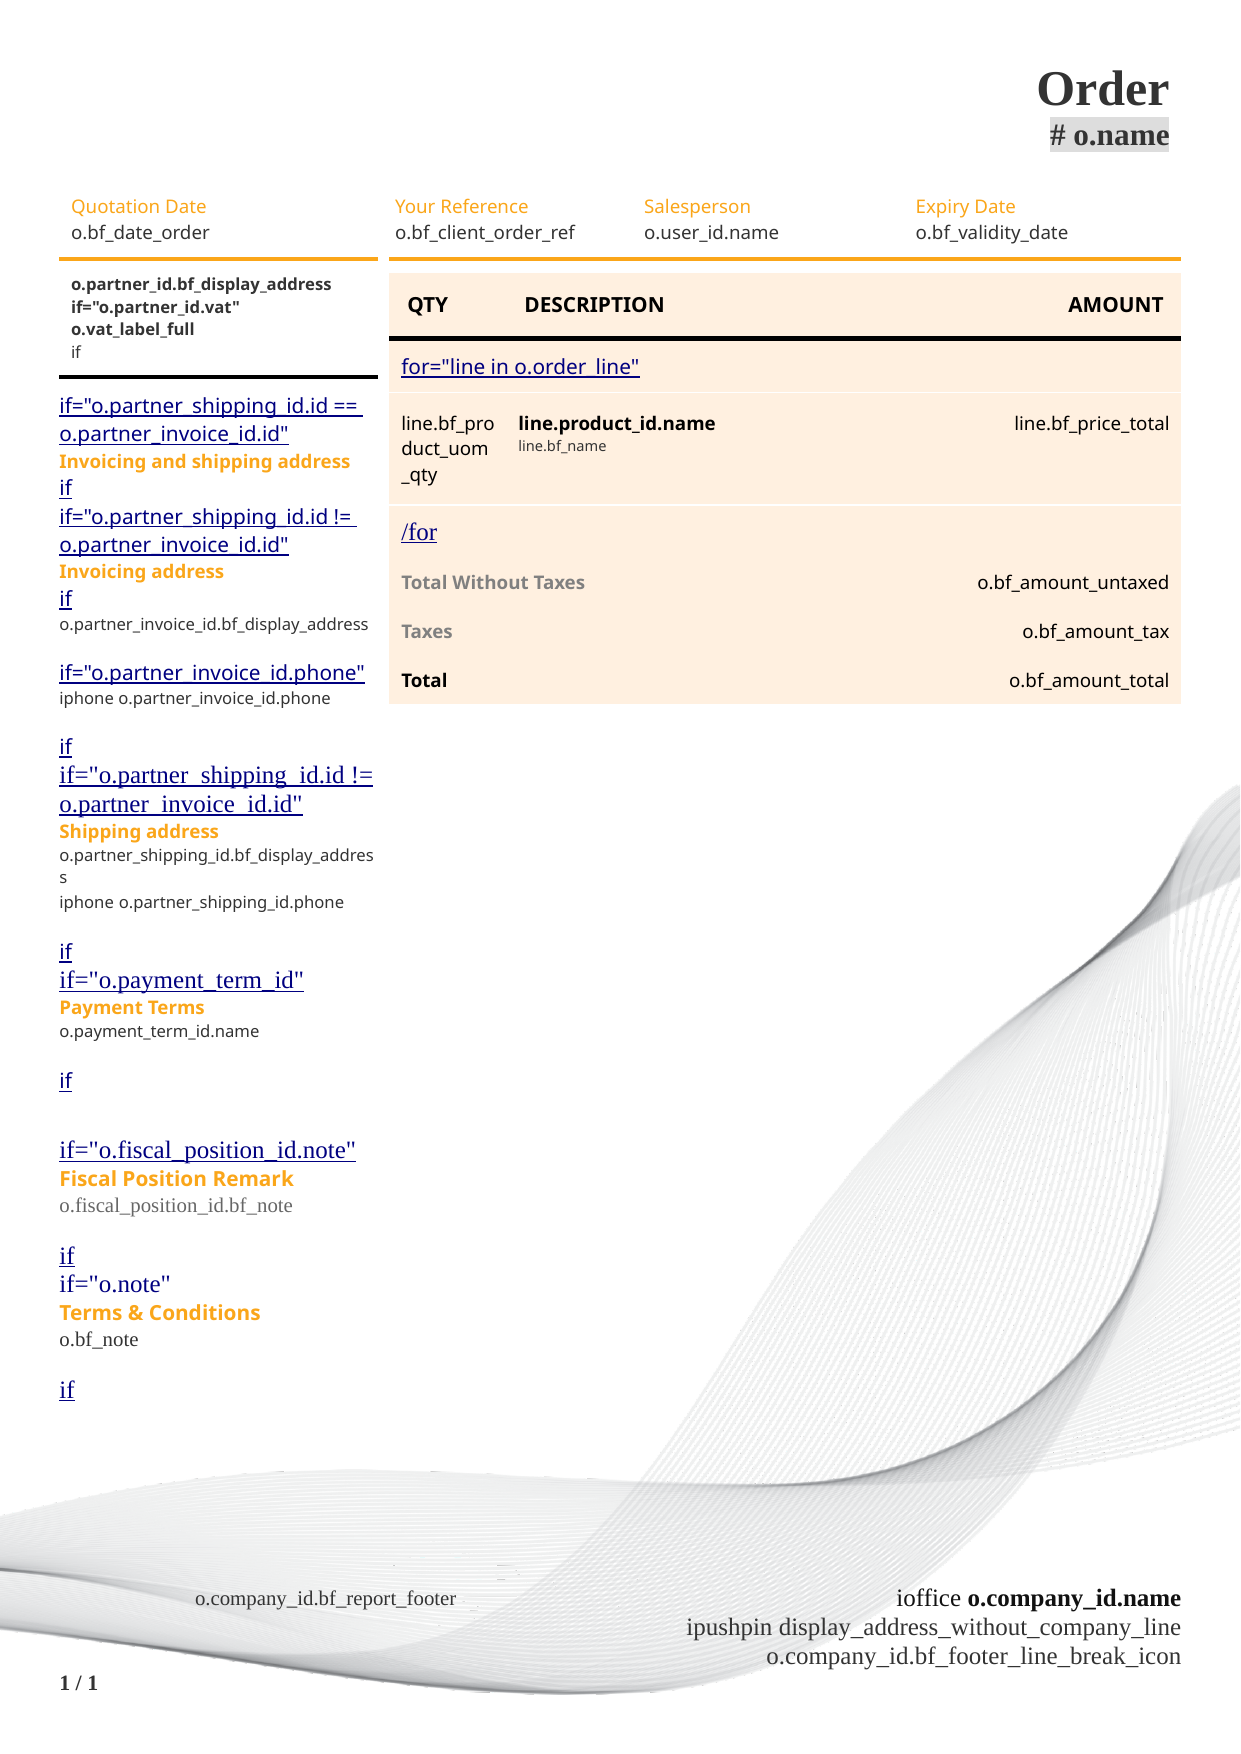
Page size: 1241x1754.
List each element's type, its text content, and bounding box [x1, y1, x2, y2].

table_header AMOUNT [955, 273, 1181, 336]
table_cell o.bf_amount_total [955, 655, 1181, 704]
table_header Expiry Date o.bf_validity_date [910, 182, 1181, 257]
table_cell Taxes [389, 606, 955, 655]
table_cell [378, 375, 389, 784]
table_cell line.bf_product_uom_qty [389, 393, 506, 504]
table_header [378, 182, 389, 257]
table_cell Total [389, 655, 955, 704]
table_header QTY [389, 273, 506, 336]
table_cell [389, 704, 1181, 784]
table_cell o.partner_id.bf_display_address if="o.partner_id.vat" o.vat_label_full if [59, 261, 378, 375]
table_cell line.bf_price_total [955, 393, 1181, 504]
table_cell for="line in o.order_line" [389, 341, 1181, 392]
table_header Your Reference o.bf_client_order_ref [389, 182, 638, 257]
table_cell if="o.partner_shipping_id.id == o.partner_invoice_id.id" Invoicing and shipping address if if="o.partner_shipping_id.id != o.partner_invoice_id.id" Invoicing address if o.partner_invoice_id.bf_display_address if="o.partner_invoice_id.phone" iphone o.partner_invoice_id.phone if if="o.partner_shipping_id.id != o.partner_invoice_id.id" Shipping address o.partner_shipping_id.bf_display_address iphone o.partner_shipping_id.phone if if="o.payment_term_id" Payment Terms o.payment_term_id.name if [59, 379, 378, 784]
picture [0, 784, 1241, 1695]
table_cell /for [389, 506, 1181, 557]
table_cell line.product_id.name line.bf_name [506, 393, 955, 504]
table_cell [378, 257, 389, 375]
table_cell o.bf_amount_untaxed [955, 557, 1181, 606]
table_header Quotation Date o.bf_date_order [59, 182, 378, 257]
table_cell [389, 261, 1181, 273]
table_cell o.bf_amount_tax [955, 606, 1181, 655]
table_cell Total Without Taxes [389, 557, 955, 606]
table_header DESCRIPTION [506, 273, 955, 336]
table_header Salesperson o.user_id.name [638, 182, 909, 257]
